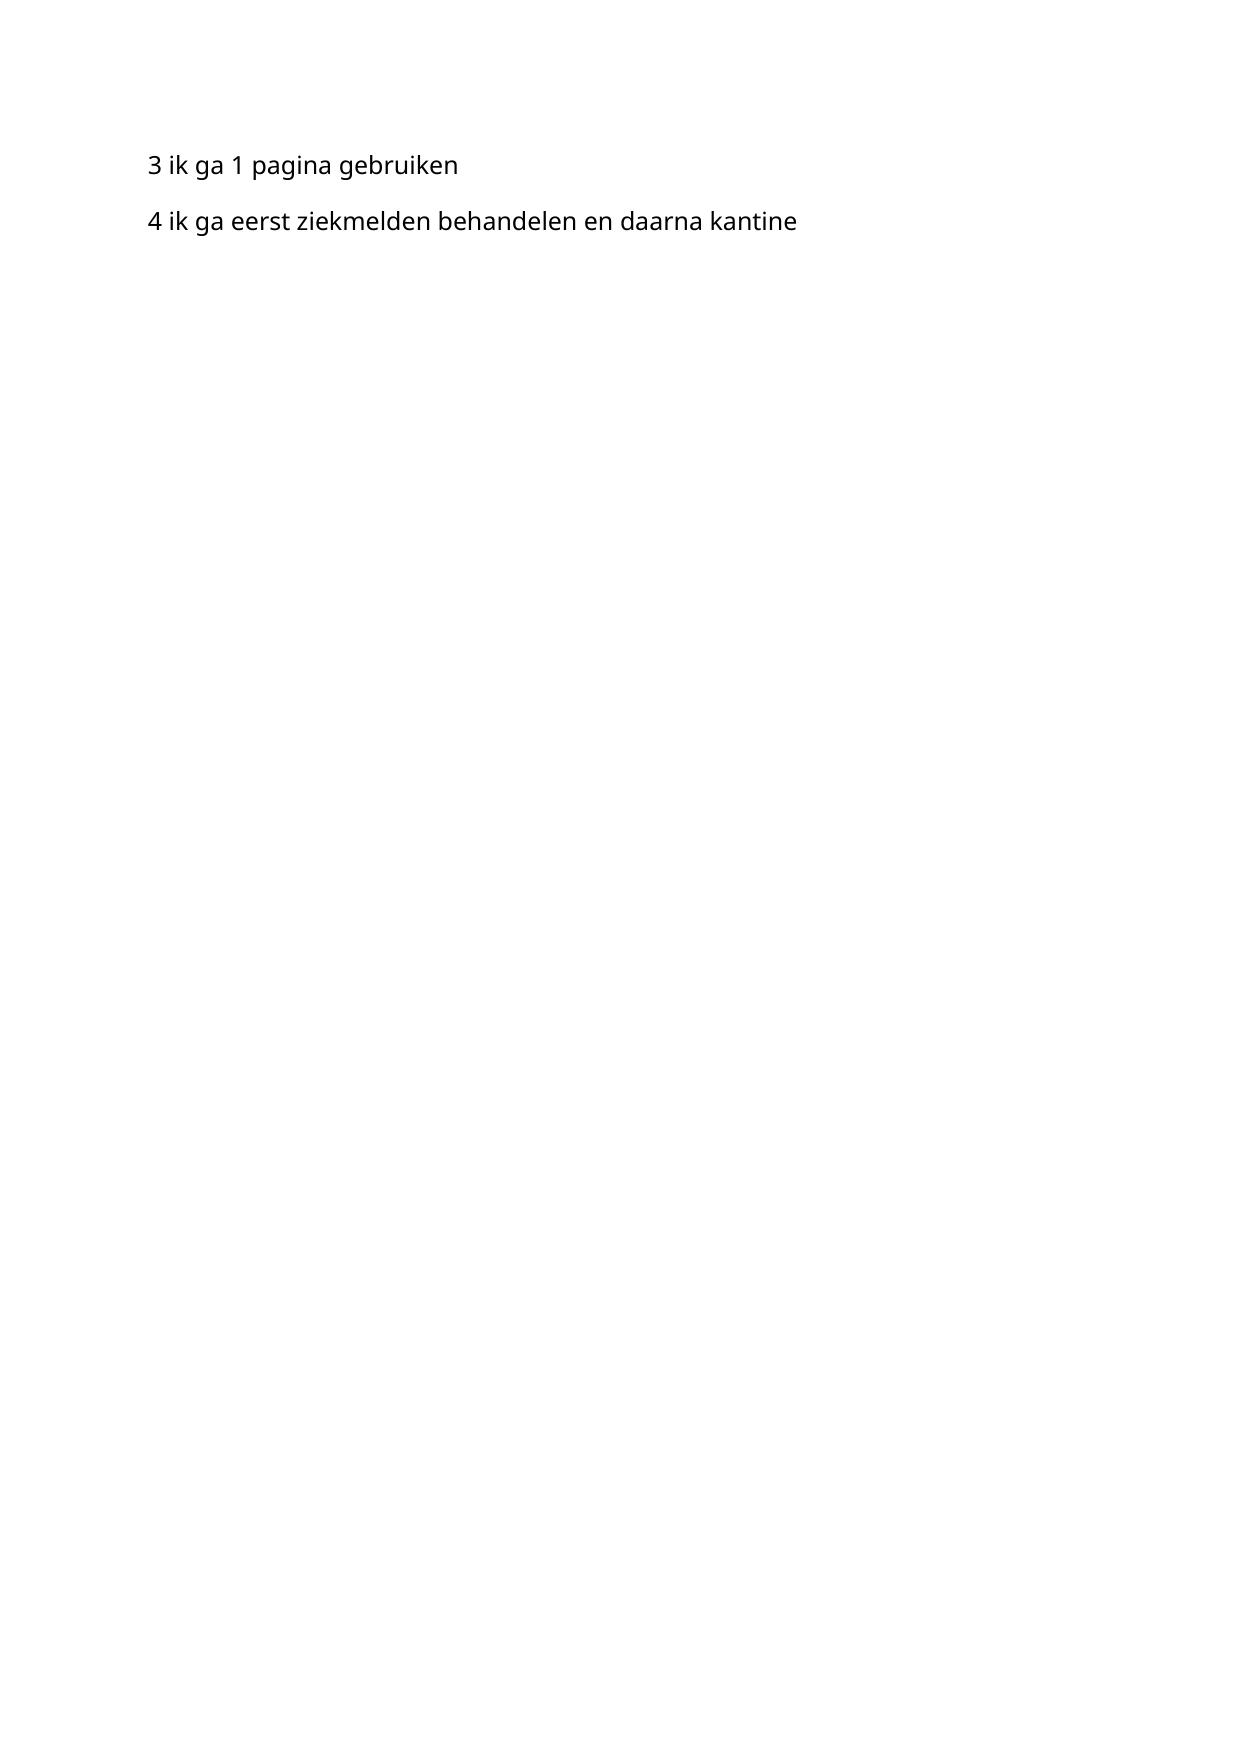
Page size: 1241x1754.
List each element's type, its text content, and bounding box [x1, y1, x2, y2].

text 4 ik ga eerst ziekmelden behandelen en daarna kantine [148, 203, 1093, 237]
text 3 ik ga 1 pagina gebruiken [148, 148, 1093, 182]
